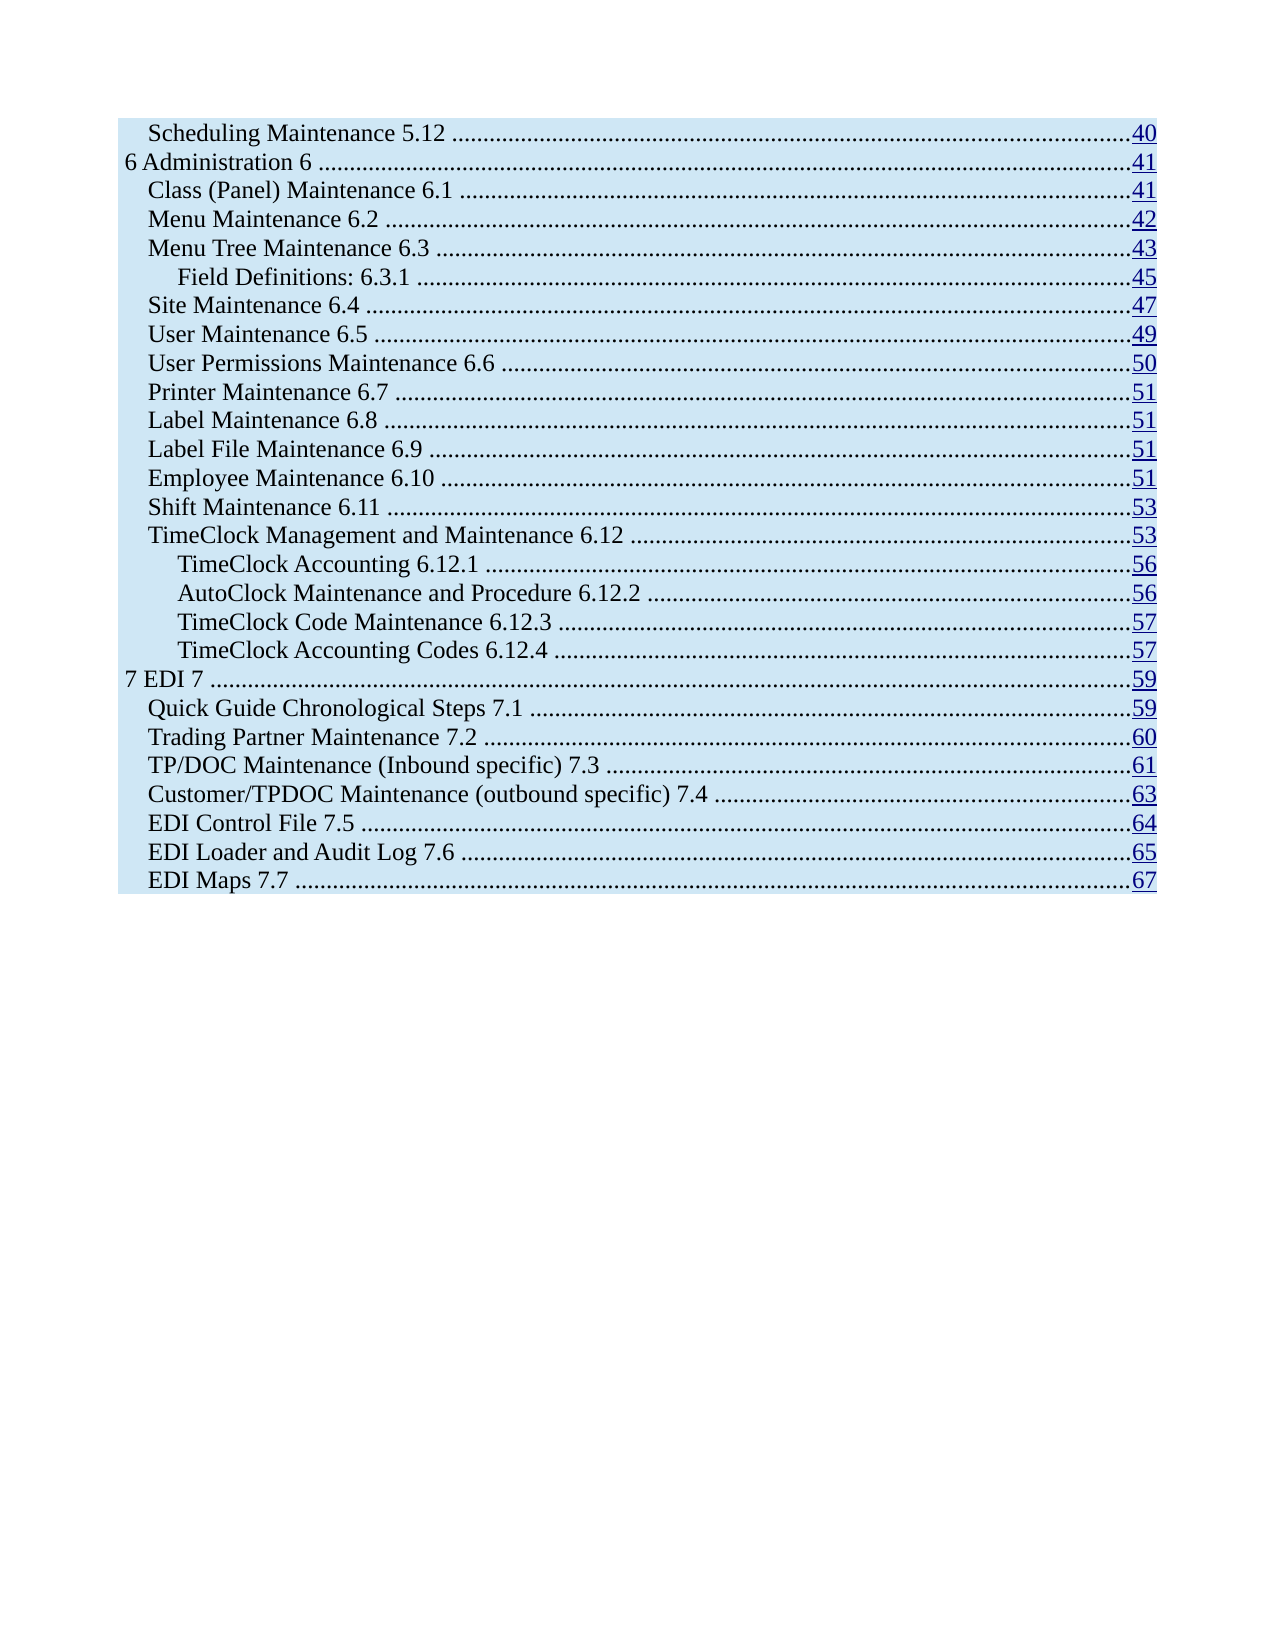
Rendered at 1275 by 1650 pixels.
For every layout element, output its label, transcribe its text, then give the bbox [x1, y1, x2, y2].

text EDI Control File 7.5 64 [148, 808, 1157, 837]
text TimeClock Code Maintenance 6.12.3 57 [177, 607, 1157, 636]
text TimeClock Management and Maintenance 6.12 53 [148, 521, 1157, 549]
text AutoClock Maintenance and Procedure 6.12.2 56 [177, 578, 1157, 607]
text 6 Administration 6 41 [118, 147, 1157, 176]
text TimeClock Accounting 6.12.1 56 [177, 549, 1157, 578]
text User Maintenance 6.5 49 [148, 319, 1157, 348]
text TP/DOC Maintenance (Inbound specific) 7.3 61 [148, 751, 1157, 779]
text Label File Maintenance 6.9 51 [148, 434, 1157, 463]
text Trading Partner Maintenance 7.2 60 [148, 722, 1157, 751]
text Field Definitions: 6.3.1 45 [177, 262, 1157, 291]
text Customer/TPDOC Maintenance (outbound specific) 7.4 63 [148, 779, 1157, 808]
text Shift Maintenance 6.11 53 [148, 492, 1157, 521]
text Site Maintenance 6.4 47 [148, 291, 1157, 319]
text TimeClock Accounting Codes 6.12.4 57 [177, 636, 1157, 664]
text Quick Guide Chronological Steps 7.1 59 [148, 693, 1157, 722]
text Scheduling Maintenance 5.12 40 [148, 118, 1157, 147]
text Menu Maintenance 6.2 42 [148, 204, 1157, 233]
text 7 EDI 7 59 [118, 664, 1157, 693]
text Class (Panel) Maintenance 6.1 41 [148, 176, 1157, 204]
text EDI Loader and Audit Log 7.6 65 [148, 837, 1157, 866]
text Employee Maintenance 6.10 51 [148, 463, 1157, 492]
text Label Maintenance 6.8 51 [148, 406, 1157, 434]
text User Permissions Maintenance 6.6 50 [148, 348, 1157, 377]
text Printer Maintenance 6.7 51 [148, 377, 1157, 406]
text Menu Tree Maintenance 6.3 43 [148, 233, 1157, 262]
text EDI Maps 7.7 67 [148, 866, 1157, 894]
